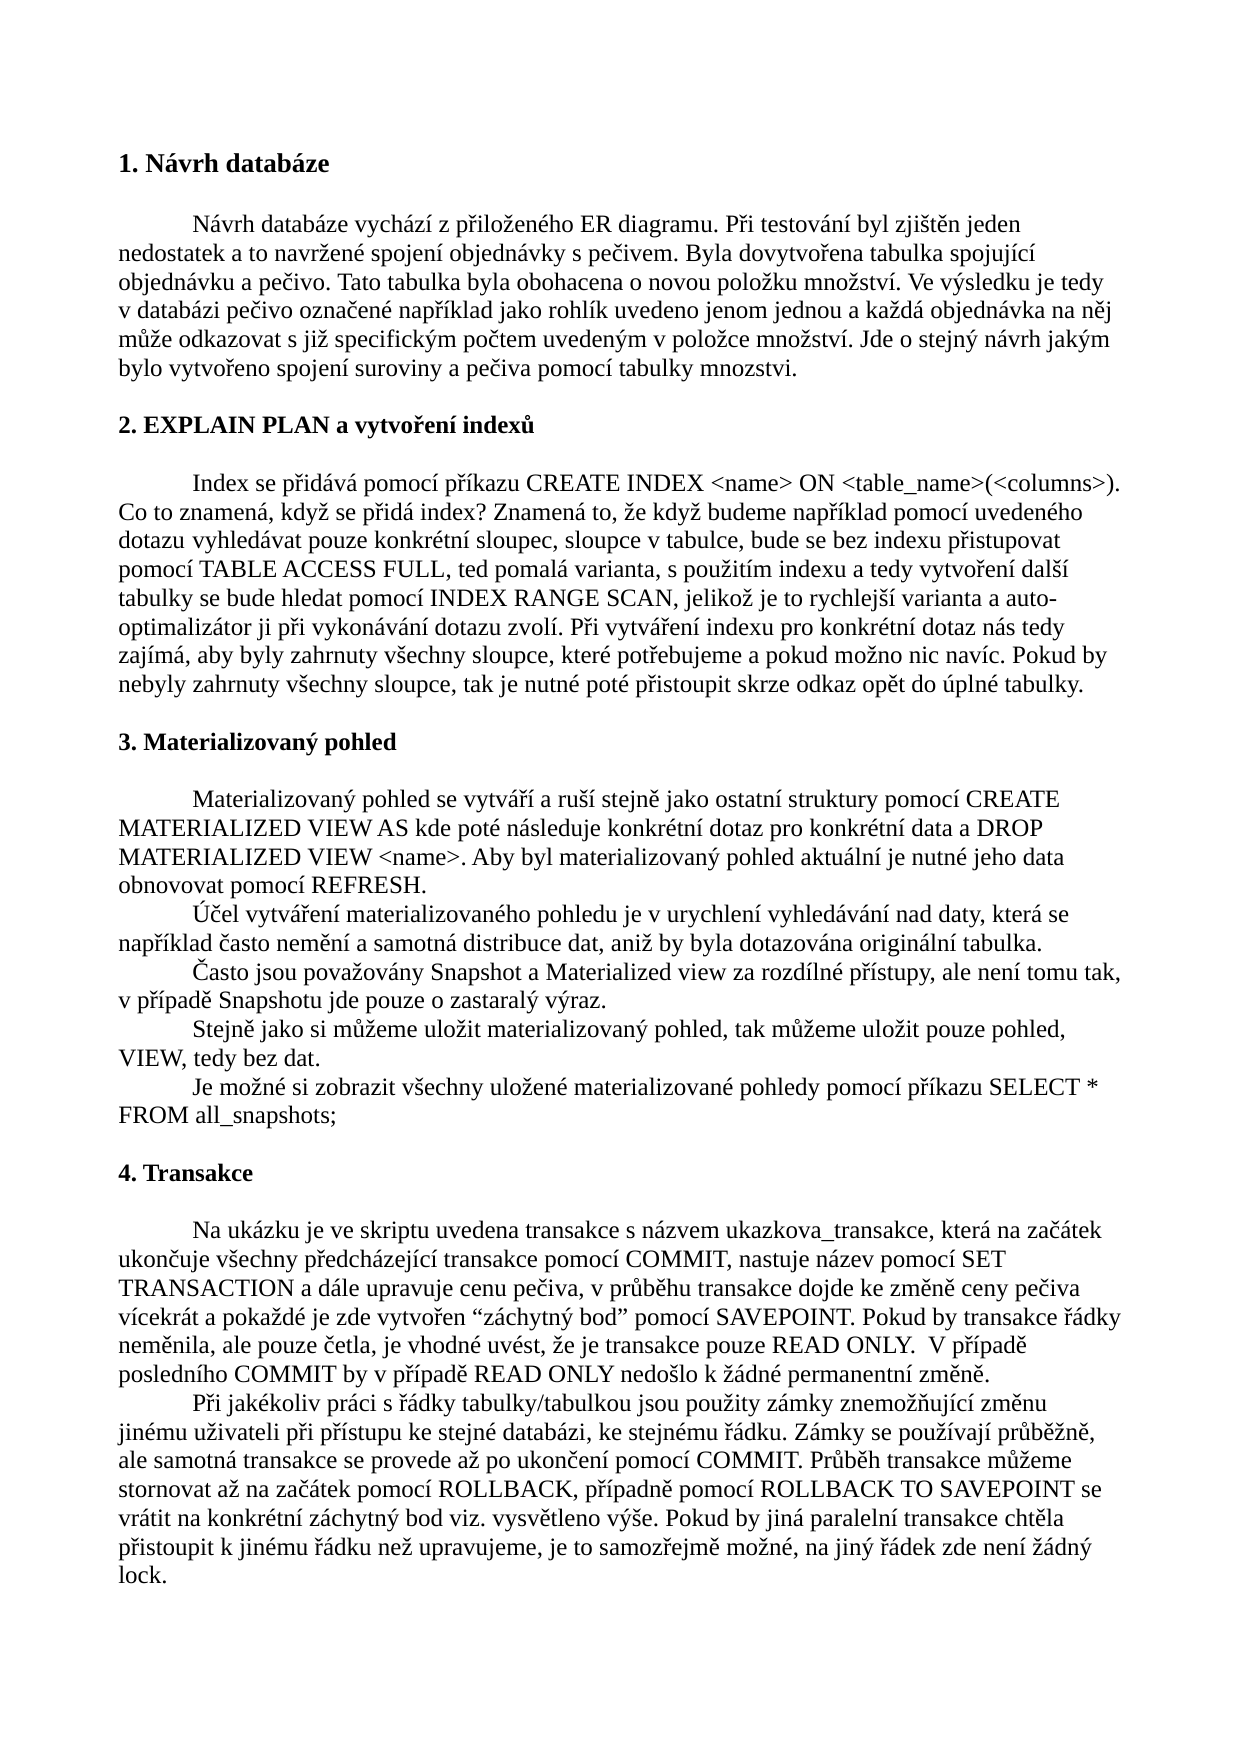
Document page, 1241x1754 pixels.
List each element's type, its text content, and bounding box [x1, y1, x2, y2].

text 2. EXPLAIN PLAN a vytvoření indexů [118, 410, 1122, 439]
text 4. Transakce [118, 1158, 1122, 1187]
text Index se přidává pomocí příkazu CREATE INDEX <name> ON <table_name>(<columns>). Co to znamená, když se přidá index? Znamená to, že když budeme například pomocí uvedeného dotazu vyhledávat pouze konkrétní sloupec, sloupce v tabulce, bude se bez indexu přistupovat pomocí TABLE ACCESS FULL, ted pomalá varianta, s použitím indexu a tedy vytvoření další tabulky se bude hledat pomocí INDEX RANGE SCAN, jelikož je to rychlejší varianta a auto-optimalizátor ji při vykonávání dotazu zvolí. Při vytváření indexu pro konkrétní dotaz nás tedy zajímá, aby byly zahrnuty všechny sloupce, které potřebujeme a pokud možno nic navíc. Pokud by nebyly zahrnuty všechny sloupce, tak je nutné poté přistoupit skrze odkaz opět do úplné tabulky. [118, 468, 1122, 698]
text Stejně jako si můžeme uložit materializovaný pohled, tak můžeme uložit pouze pohled, VIEW, tedy bez dat. [118, 1014, 1122, 1072]
text FROM all_snapshots; [118, 1100, 1122, 1129]
text Při jakékoliv práci s řádky tabulky/tabulkou jsou použity zámky znemožňující změnu jinému uživateli při přístupu ke stejné databázi, ke stejnému řádku. Zámky se používají průběžně, ale samotná transakce se provede až po ukončení pomocí COMMIT. Průběh transakce můžeme stornovat až na začátek pomocí ROLLBACK, případně pomocí ROLLBACK TO SAVEPOINT se vrátit na konkrétní záchytný bod viz. vysvětleno výše. Pokud by jiná paralelní transakce chtěla přistoupit k jinému řádku než upravujeme, je to samozřejmě možné, na jiný řádek zde není žádný lock. [118, 1388, 1122, 1589]
text Návrh databáze vychází z přiloženého ER diagramu. Při testování byl zjištěn jeden nedostatek a to navržené spojení objednávky s pečivem. Byla dovytvořena tabulka spojující objednávku a pečivo. Tato tabulka byla obohacena o novou položku množství. Ve výsledku je tedy v databázi pečivo označené například jako rohlík uvedeno jenom jednou a každá objednávka na něj může odkazovat s již specifickým počtem uvedeným v položce množství. Jde o stejný návrh jakým bylo vytvořeno spojení suroviny a pečiva pomocí tabulky mnozstvi. [118, 209, 1122, 382]
text Na ukázku je ve skriptu uvedena transakce s názvem ukazkova_transakce, která na začátek ukončuje všechny předcházející transakce pomocí COMMIT, nastuje název pomocí SET TRANSACTION a dále upravuje cenu pečiva, v průběhu transakce dojde ke změně ceny pečiva vícekrát a pokaždé je zde vytvořen “záchytný bod” pomocí SAVEPOINT. Pokud by transakce řádky neměnila, ale pouze četla, je vhodné uvést, že je transakce pouze READ ONLY. V případě posledního COMMIT by v případě READ ONLY nedošlo k žádné permanentní změně. [118, 1215, 1122, 1388]
text Účel vytváření materializovaného pohledu je v urychlení vyhledávání nad daty, která se například často nemění a samotná distribuce dat, aniž by byla dotazována originální tabulka. [118, 899, 1122, 957]
text Je možné si zobrazit všechny uložené materializované pohledy pomocí příkazu SELECT * [118, 1072, 1122, 1100]
text 1. Návrh databáze [118, 147, 1122, 178]
text Materializovaný pohled se vytváří a ruší stejně jako ostatní struktury pomocí CREATE MATERIALIZED VIEW AS kde poté následuje konkrétní dotaz pro konkrétní data a DROP MATERIALIZED VIEW <name>. Aby byl materializovaný pohled aktuální je nutné jeho data obnovovat pomocí REFRESH. [118, 784, 1122, 899]
text Často jsou považovány Snapshot a Materialized view za rozdílné přístupy, ale není tomu tak, v případě Snapshotu jde pouze o zastaralý výraz. [118, 957, 1122, 1014]
text 3. Materializovaný pohled [118, 727, 1122, 755]
